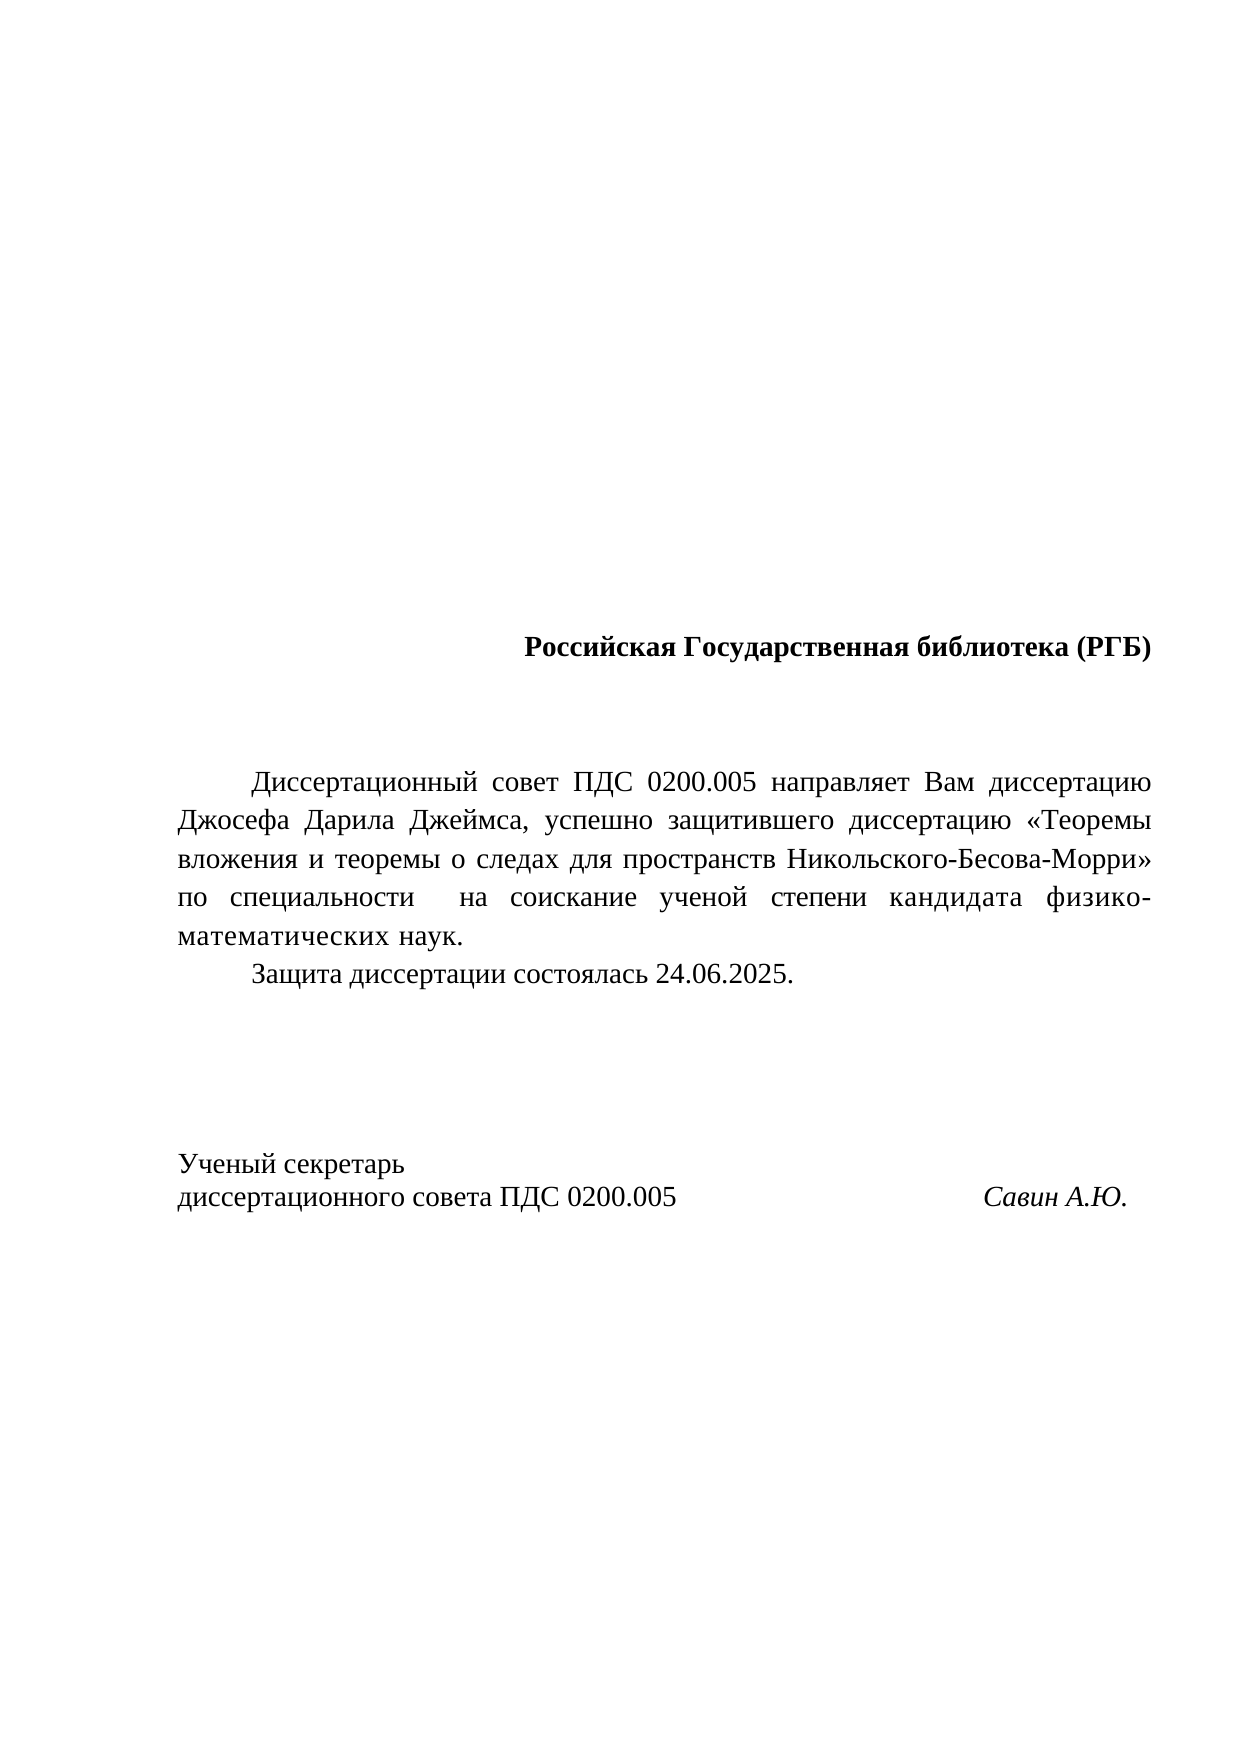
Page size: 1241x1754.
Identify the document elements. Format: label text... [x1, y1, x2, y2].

text Диссертационный совет ПДС 0200.005 направляет Вам диссертацию Джосефа Дарила Джеймса, успешно защитившего диссертацию «Теоремы вложения и теоремы о следах для пространств Никольского-Бесова-Морри» по специальности на соискание ученой степени кандидата физико-математических наук. [177, 764, 1152, 951]
text диссертационного совета ПДС 0200.005 Савин А.Ю. [177, 1179, 1152, 1213]
text Ученый секретарь [177, 1146, 1152, 1179]
text Защита диссертации состоялась 24.06.2025. [177, 956, 1152, 990]
text Российская Государственная библиотека (РГБ) [177, 629, 1152, 663]
